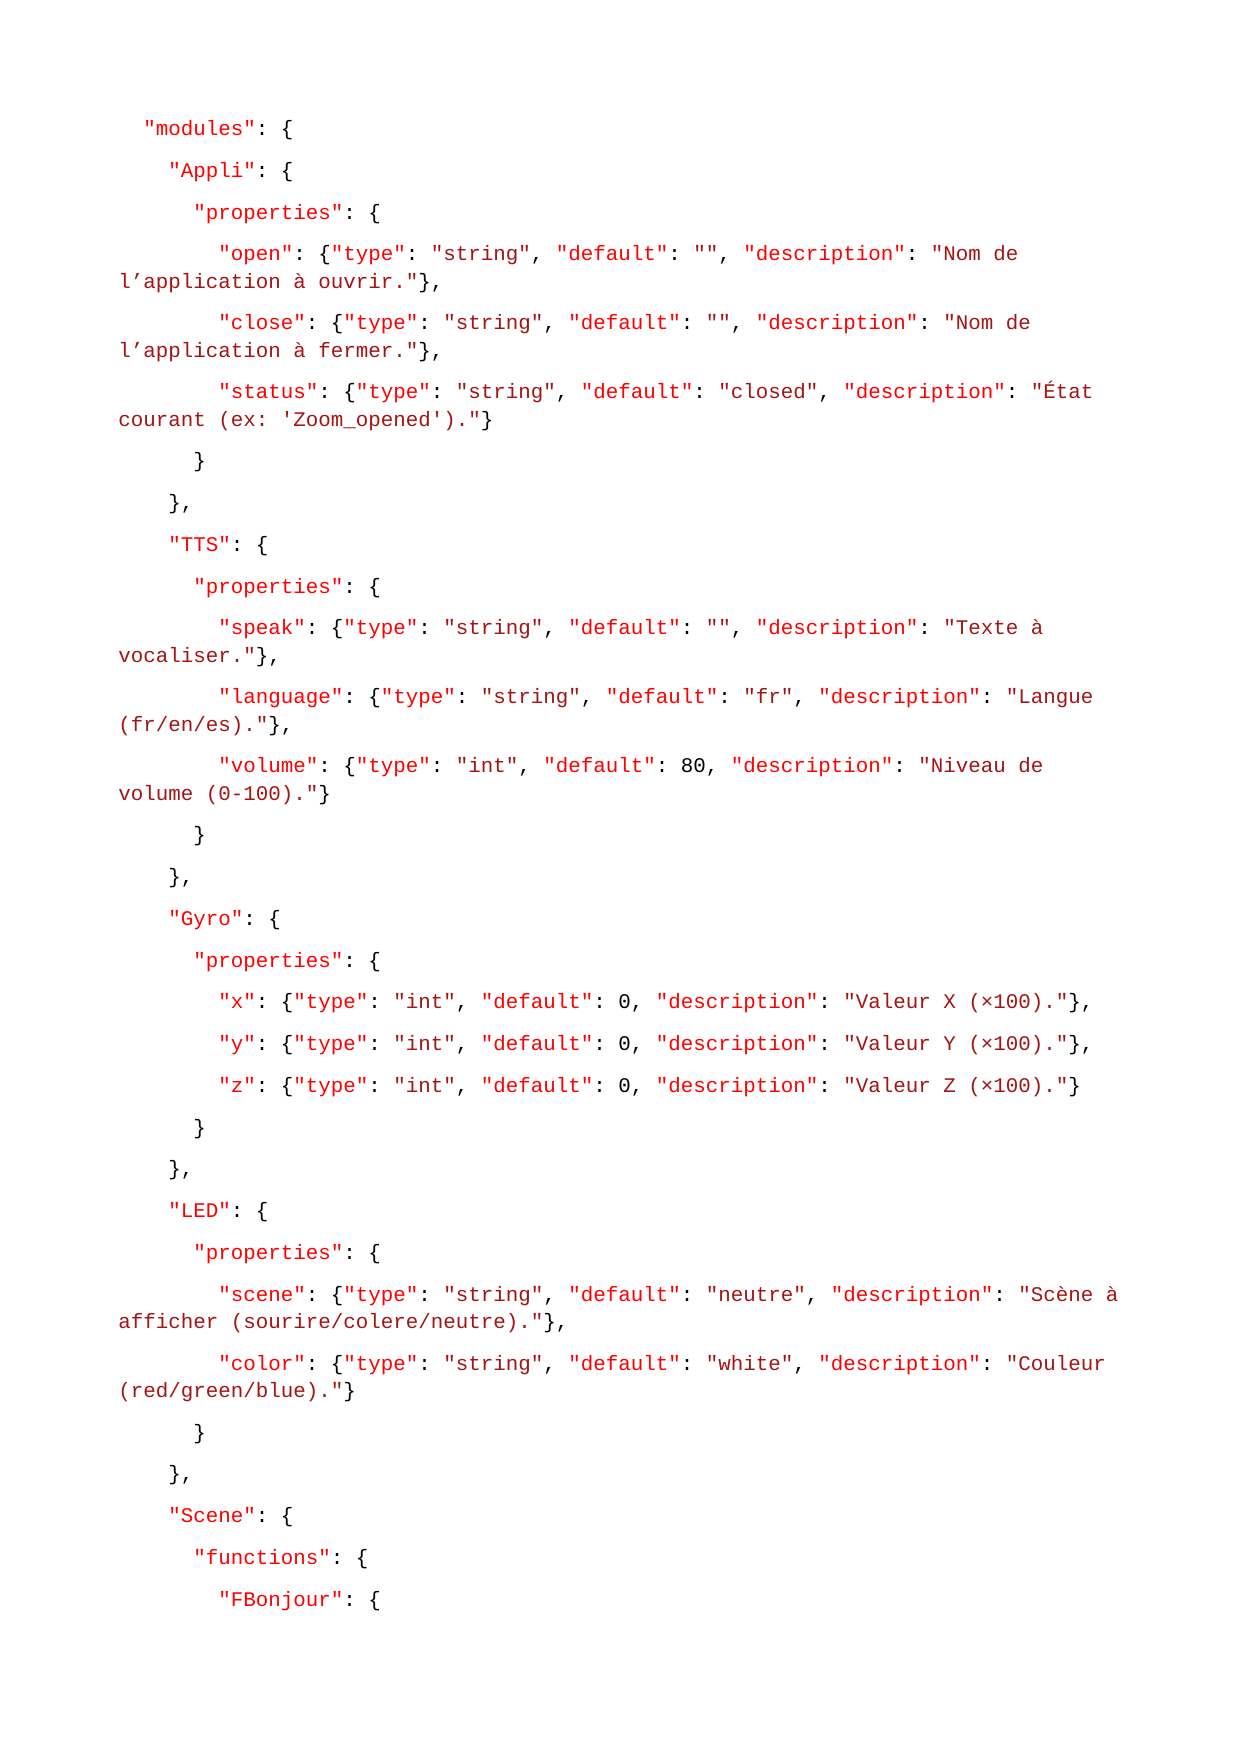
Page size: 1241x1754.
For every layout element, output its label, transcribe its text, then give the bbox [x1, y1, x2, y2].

text "Gyro": { [118, 908, 1122, 931]
text "properties": { [118, 202, 1122, 225]
text "properties": { [118, 1242, 1122, 1266]
text "modules": { [118, 118, 1122, 142]
text "color": {"type": "string", "default": "white", "description": "Couleur (red/green/blue)."} [118, 1353, 1122, 1403]
text }, [118, 1158, 1122, 1182]
text "status": {"type": "string", "default": "closed", "description": "État courant (ex: 'Zoom_opened')."} [118, 381, 1122, 432]
text "volume": {"type": "int", "default": 80, "description": "Niveau de volume (0-100)."} [118, 755, 1122, 806]
text "TTS": { [118, 534, 1122, 557]
text "functions": { [118, 1547, 1122, 1571]
text "speak": {"type": "string", "default": "", "description": "Texte à vocaliser."}, [118, 617, 1122, 668]
text "x": {"type": "int", "default": 0, "description": "Valeur X (×100)."}, [118, 991, 1122, 1015]
text "z": {"type": "int", "default": 0, "description": "Valeur Z (×100)."} [118, 1075, 1122, 1098]
text }, [118, 492, 1122, 516]
text "scene": {"type": "string", "default": "neutre", "description": "Scène à afficher (sourire/colere/neutre)."}, [118, 1284, 1122, 1334]
text }, [118, 866, 1122, 890]
text } [118, 824, 1122, 848]
text "language": {"type": "string", "default": "fr", "description": "Langue (fr/en/es)."}, [118, 686, 1122, 737]
text } [118, 1117, 1122, 1140]
text } [118, 450, 1122, 474]
text "Scene": { [118, 1505, 1122, 1529]
text "FBonjour": { [118, 1589, 1122, 1612]
text "properties": { [118, 576, 1122, 599]
text }, [118, 1463, 1122, 1487]
text "y": {"type": "int", "default": 0, "description": "Valeur Y (×100)."}, [118, 1033, 1122, 1057]
text "properties": { [118, 949, 1122, 973]
text "close": {"type": "string", "default": "", "description": "Nom de l’application à fermer."}, [118, 312, 1122, 363]
text "Appli": { [118, 160, 1122, 183]
text } [118, 1422, 1122, 1445]
text "open": {"type": "string", "default": "", "description": "Nom de l’application à ouvrir."}, [118, 243, 1122, 294]
text "LED": { [118, 1200, 1122, 1224]
